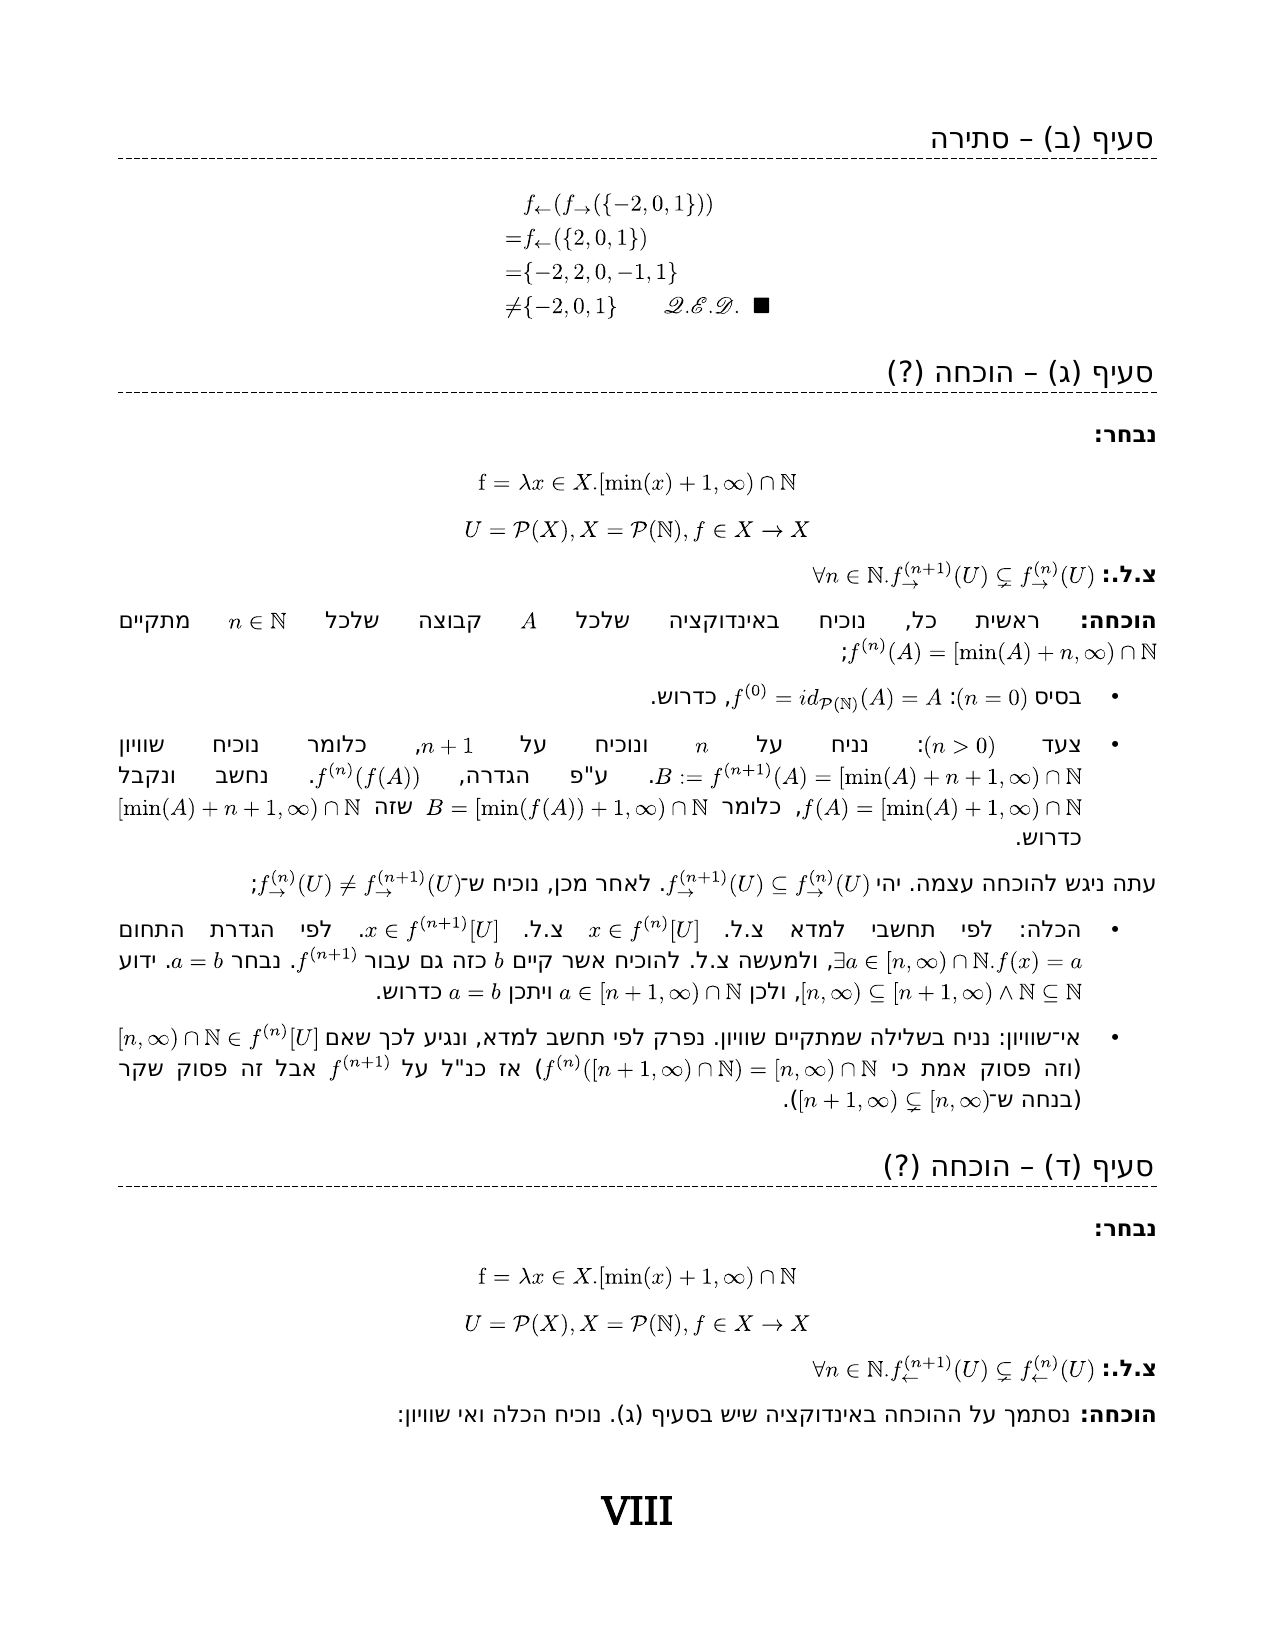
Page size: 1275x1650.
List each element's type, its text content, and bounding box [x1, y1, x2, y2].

list הכלה: לפי תחשבי למדא צ.ל. צ.ל. . לפי הגדרת התחום , ולמעשה צ.ל. להוכיח אשר קיים כזה גם עבור . נבחר . ידוע , ולכן ויתכן כדרוש. [118, 916, 1119, 1005]
text . לאחר מכן, נוכיח ש־ [456, 870, 688, 897]
text נבחר: [118, 1215, 1157, 1242]
list צעד : נניח על ונוכיח על , כלומר נוכיח שוויון . ע"פ הגדרה, . נחשב ונקבל , כלומר שזה כדרוש. [118, 731, 1119, 851]
text עתה ניגש להוכחה עצמה. יהי [865, 870, 1157, 897]
text צ.ל.: [1054, 561, 1157, 589]
subtitle סעיף (ד) – הוכחה (?) [118, 1146, 1157, 1186]
list בסיס : , כדרוש. [118, 683, 837, 713]
subtitle סעיף (ג) – הוכחה (?) [118, 352, 1157, 392]
text [118, 1355, 908, 1383]
text הוכחה: נסתמך על ההוכחה באינדוקציה שיש בסעיף (ג). נוכיח הכלה ואי שוויון: [118, 1401, 1157, 1428]
text הוכחה: ראשית כל, נוכיח באינדוקציה שלכל קבוצה שלכל מתקיים ; [118, 607, 1157, 665]
list אי־שוויון: נניח בשלילה שמתקיים שוויון. נפרק לפי תחשב למדא, ונגיע לכך שאם (וזה פסוק אמת כי ) אז כנ"ל על אבל זה פסוק שקר (בנחה ש־). [118, 1023, 1119, 1113]
list בסיס : , כדרוש. [763, 683, 1119, 713]
subtitle סעיף (ב) – סתירה [118, 118, 1157, 158]
text נבחר: [118, 421, 1157, 448]
text [118, 561, 913, 589]
text ; [118, 870, 280, 897]
text צ.ל.: [1054, 1355, 1157, 1383]
